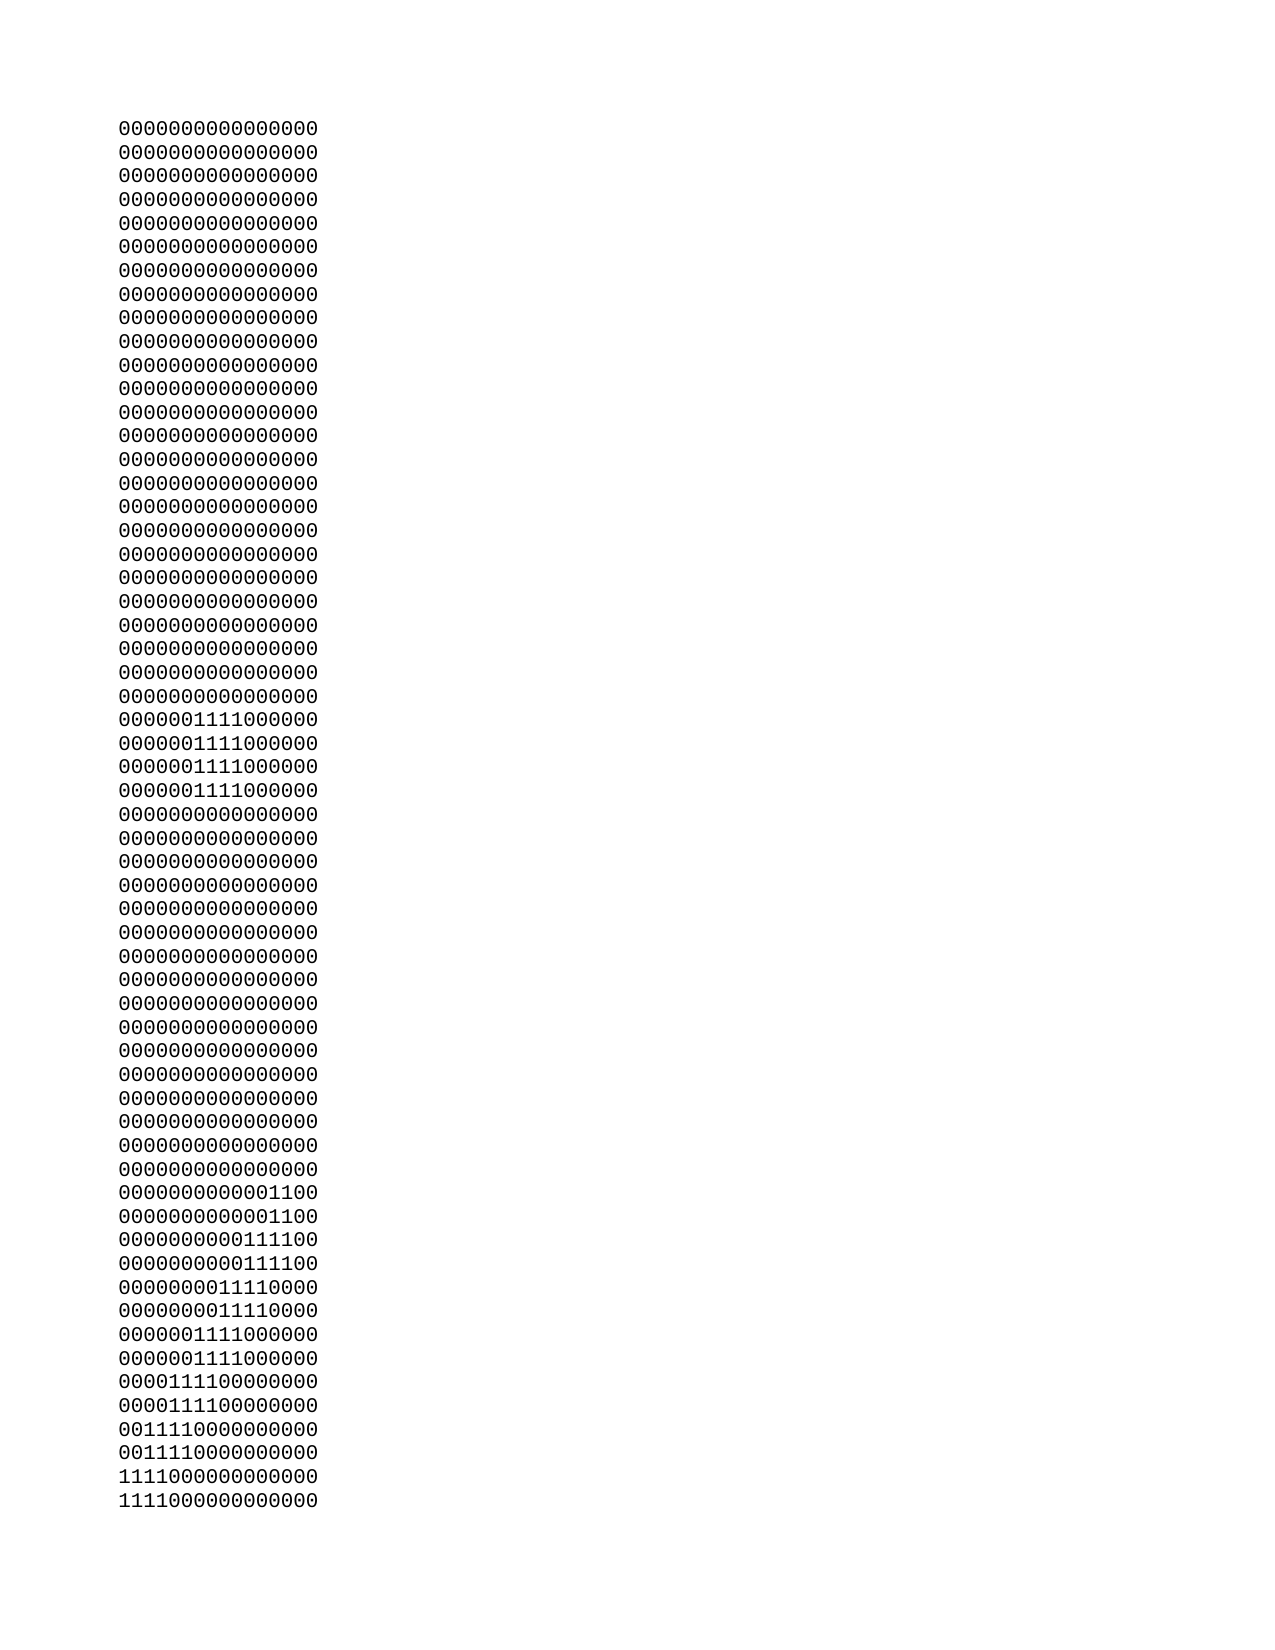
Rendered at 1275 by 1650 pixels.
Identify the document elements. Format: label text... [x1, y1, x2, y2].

text 0000000000000000 [118, 260, 1157, 284]
text 0000000000111100 [118, 1229, 1157, 1253]
text 0000000000000000 [118, 1088, 1157, 1111]
text 0000000000000000 [118, 662, 1157, 686]
text 0000001111000000 [118, 757, 1157, 780]
text 0000000000000000 [118, 946, 1157, 969]
text 0000000000000000 [118, 615, 1157, 638]
text 0000001111000000 [118, 1324, 1157, 1348]
text 0000111100000000 [118, 1371, 1157, 1395]
text 0000000000000000 [118, 1158, 1157, 1182]
text 0000000000000000 [118, 402, 1157, 426]
text 1111000000000000 [118, 1489, 1157, 1513]
text 0000000000000000 [118, 236, 1157, 260]
text 0000000000000000 [118, 638, 1157, 662]
text 0000001111000000 [118, 709, 1157, 733]
text 0000000000000000 [118, 544, 1157, 567]
text 0000000000111100 [118, 1253, 1157, 1277]
text 0000000000000000 [118, 851, 1157, 875]
text 0000001111000000 [118, 1348, 1157, 1371]
text 0000000000000000 [118, 686, 1157, 709]
text 0000000000000000 [118, 449, 1157, 473]
text 0011110000000000 [118, 1442, 1157, 1466]
text 0000000000000000 [118, 165, 1157, 189]
text 0000000000000000 [118, 142, 1157, 165]
text 0000000000000000 [118, 118, 1157, 142]
text 0011110000000000 [118, 1419, 1157, 1442]
text 0000000000000000 [118, 969, 1157, 993]
text 0000001111000000 [118, 733, 1157, 757]
text 0000000000000000 [118, 591, 1157, 615]
text 0000000000000000 [118, 496, 1157, 520]
text 0000000011110000 [118, 1300, 1157, 1324]
text 0000000000000000 [118, 426, 1157, 449]
text 0000000000000000 [118, 354, 1157, 378]
text 0000000000000000 [118, 922, 1157, 946]
text 0000000000000000 [118, 284, 1157, 307]
text 0000000000000000 [118, 520, 1157, 544]
text 0000000000000000 [118, 567, 1157, 591]
text 0000000000001100 [118, 1206, 1157, 1229]
text 0000000000000000 [118, 1064, 1157, 1088]
text 0000000000000000 [118, 1017, 1157, 1040]
text 0000000000000000 [118, 993, 1157, 1017]
text 0000000000000000 [118, 804, 1157, 827]
text 0000000000000000 [118, 1135, 1157, 1158]
text 0000000000000000 [118, 378, 1157, 402]
text 0000111100000000 [118, 1395, 1157, 1419]
text 0000000000000000 [118, 473, 1157, 496]
text 0000000000000000 [118, 213, 1157, 236]
text 0000000000000000 [118, 189, 1157, 213]
text 1111000000000000 [118, 1466, 1157, 1489]
text 0000000000000000 [118, 307, 1157, 331]
text 0000000000001100 [118, 1182, 1157, 1206]
text 0000001111000000 [118, 780, 1157, 804]
text 0000000000000000 [118, 827, 1157, 851]
text 0000000000000000 [118, 1111, 1157, 1135]
text 0000000011110000 [118, 1277, 1157, 1300]
text 0000000000000000 [118, 1040, 1157, 1064]
text 0000000000000000 [118, 875, 1157, 898]
text 0000000000000000 [118, 898, 1157, 922]
text 0000000000000000 [118, 331, 1157, 354]
